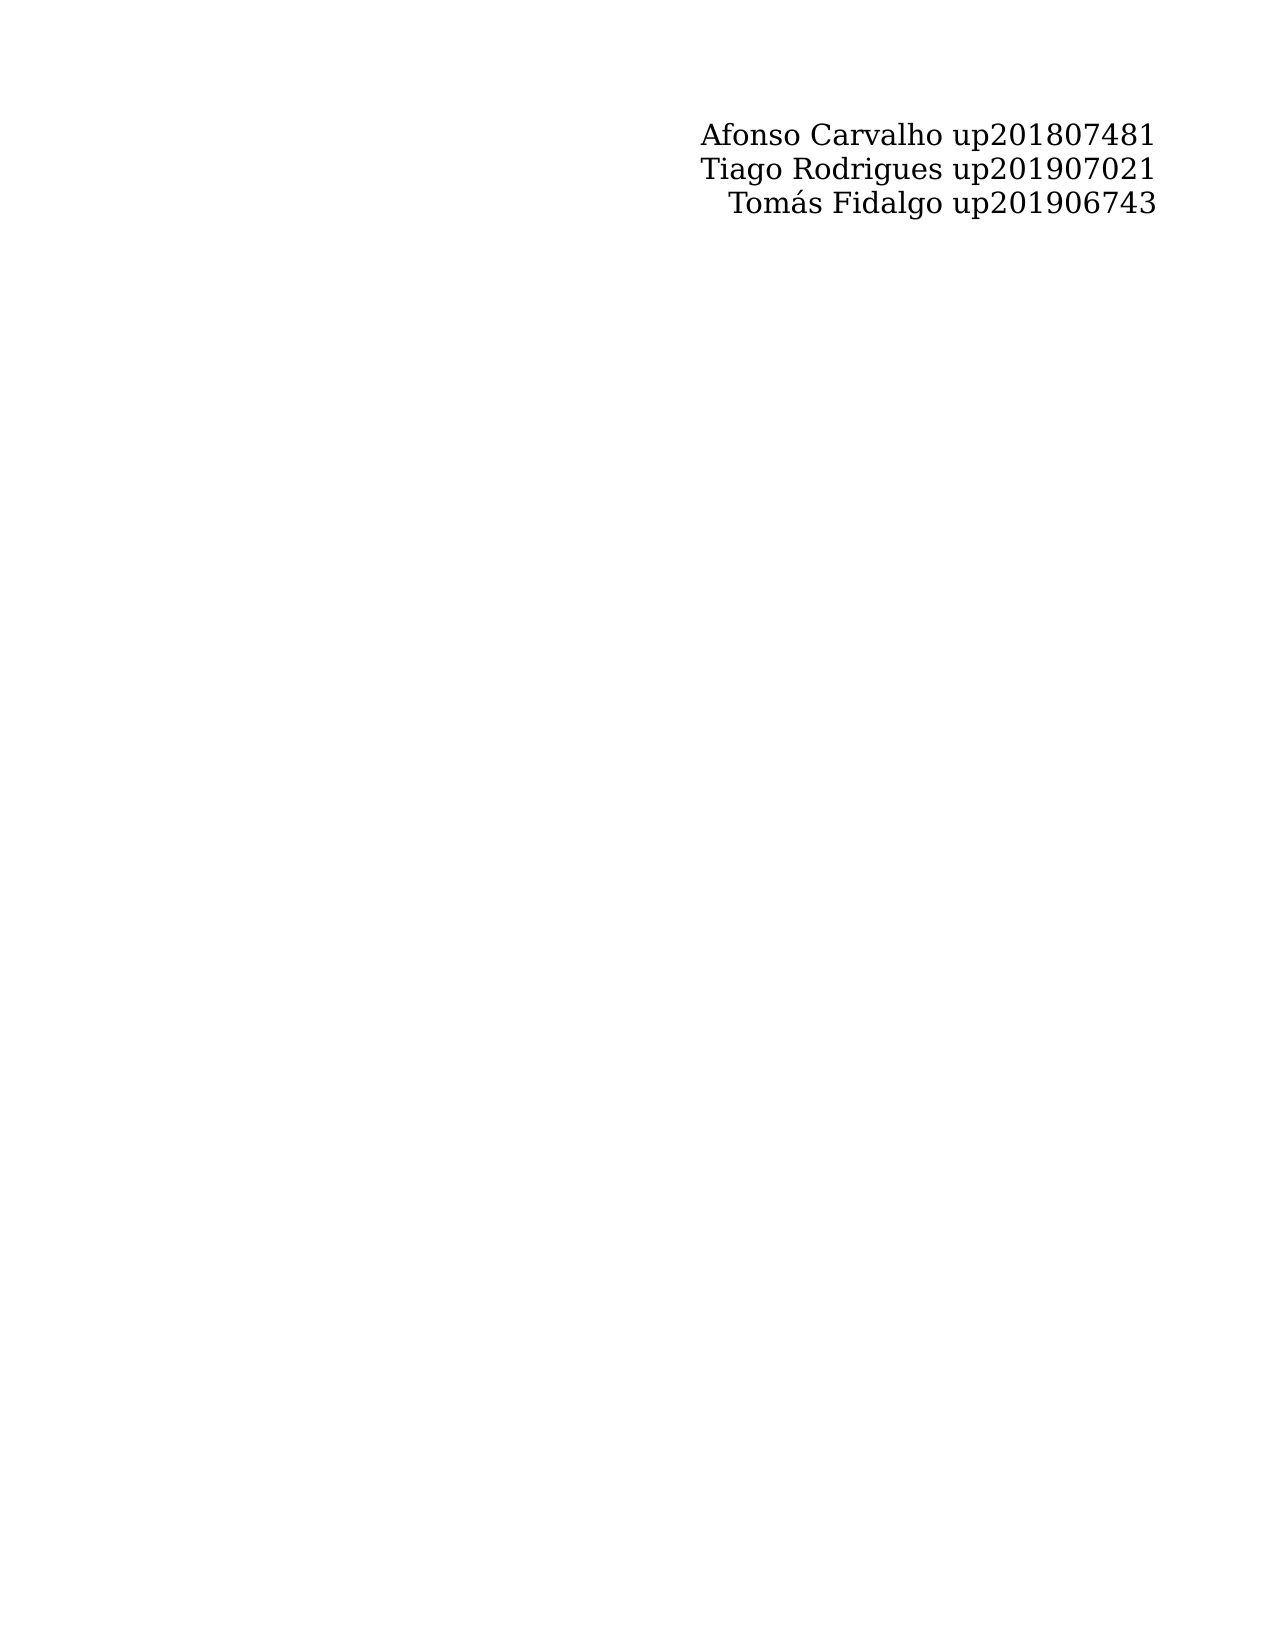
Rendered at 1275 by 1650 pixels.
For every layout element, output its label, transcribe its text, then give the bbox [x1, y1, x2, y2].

text Afonso Carvalho up201807481 [118, 118, 1157, 152]
text Tiago Rodrigues up201907021 [118, 152, 1157, 186]
text Tomás Fidalgo up201906743 [118, 186, 1157, 220]
